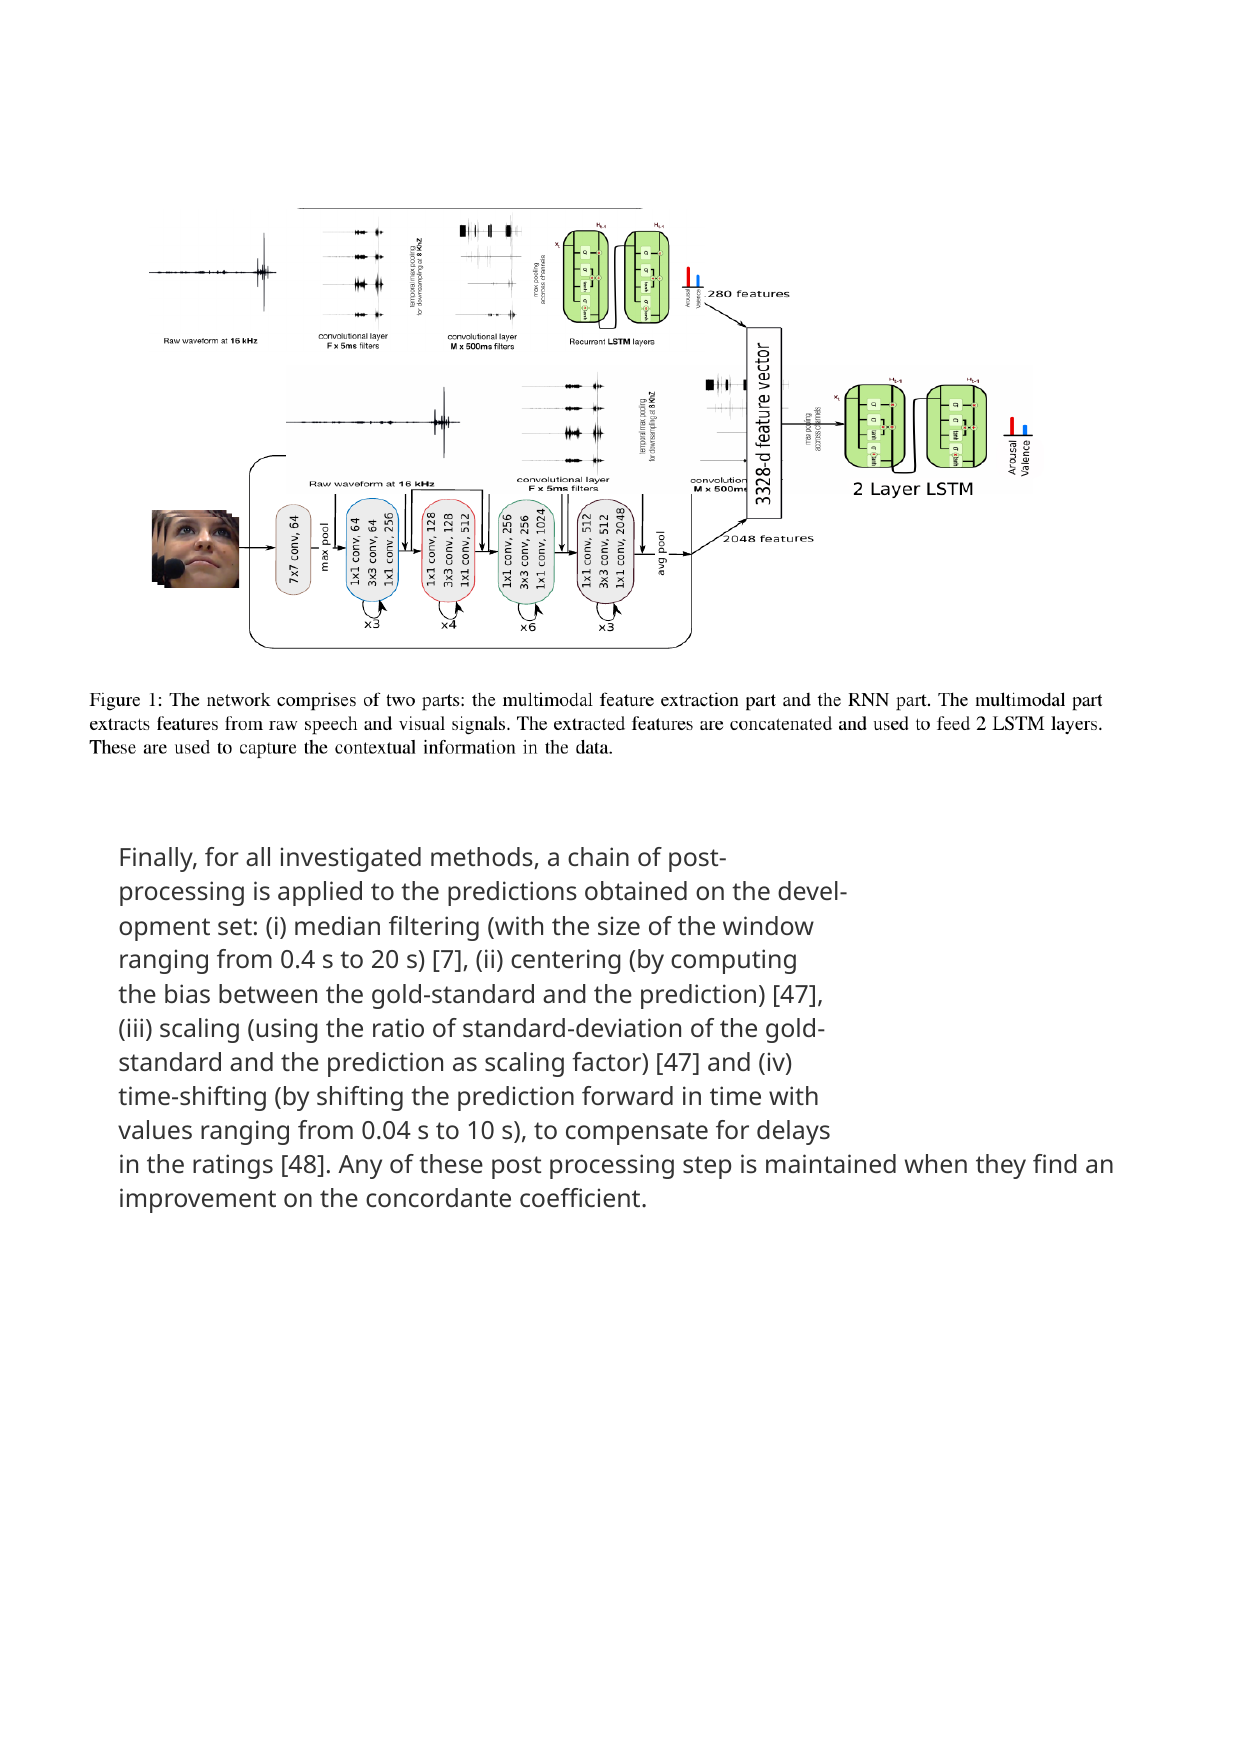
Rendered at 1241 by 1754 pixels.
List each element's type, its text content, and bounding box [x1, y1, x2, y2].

text Finally, for all investigated methods, a chain of post- [118, 840, 1122, 874]
text values ranging from 0.04 s to 10 s), to compensate for delays [118, 1112, 1122, 1147]
text the bias between the gold-standard and the prediction) [47], [118, 976, 1122, 1010]
text standard and the prediction as scaling factor) [47] and (iv) [118, 1044, 1122, 1078]
text time-shifting (by shifting the prediction forward in time with [118, 1078, 1122, 1112]
text ranging from 0.4 s to 20 s) [7], (ii) centering (by computing [118, 942, 1122, 976]
text opment set: (i) median filtering (with the size of the window [118, 908, 1122, 942]
text in the ratings [48]. Any of these post processing step is maintained when they find an improvement on the concordante coefficient. [118, 1147, 1122, 1215]
picture [38, 158, 1161, 772]
text (iii) scaling (using the ratio of standard-deviation of the gold- [118, 1010, 1122, 1044]
text processing is applied to the predictions obtained on the devel- [118, 874, 1122, 908]
